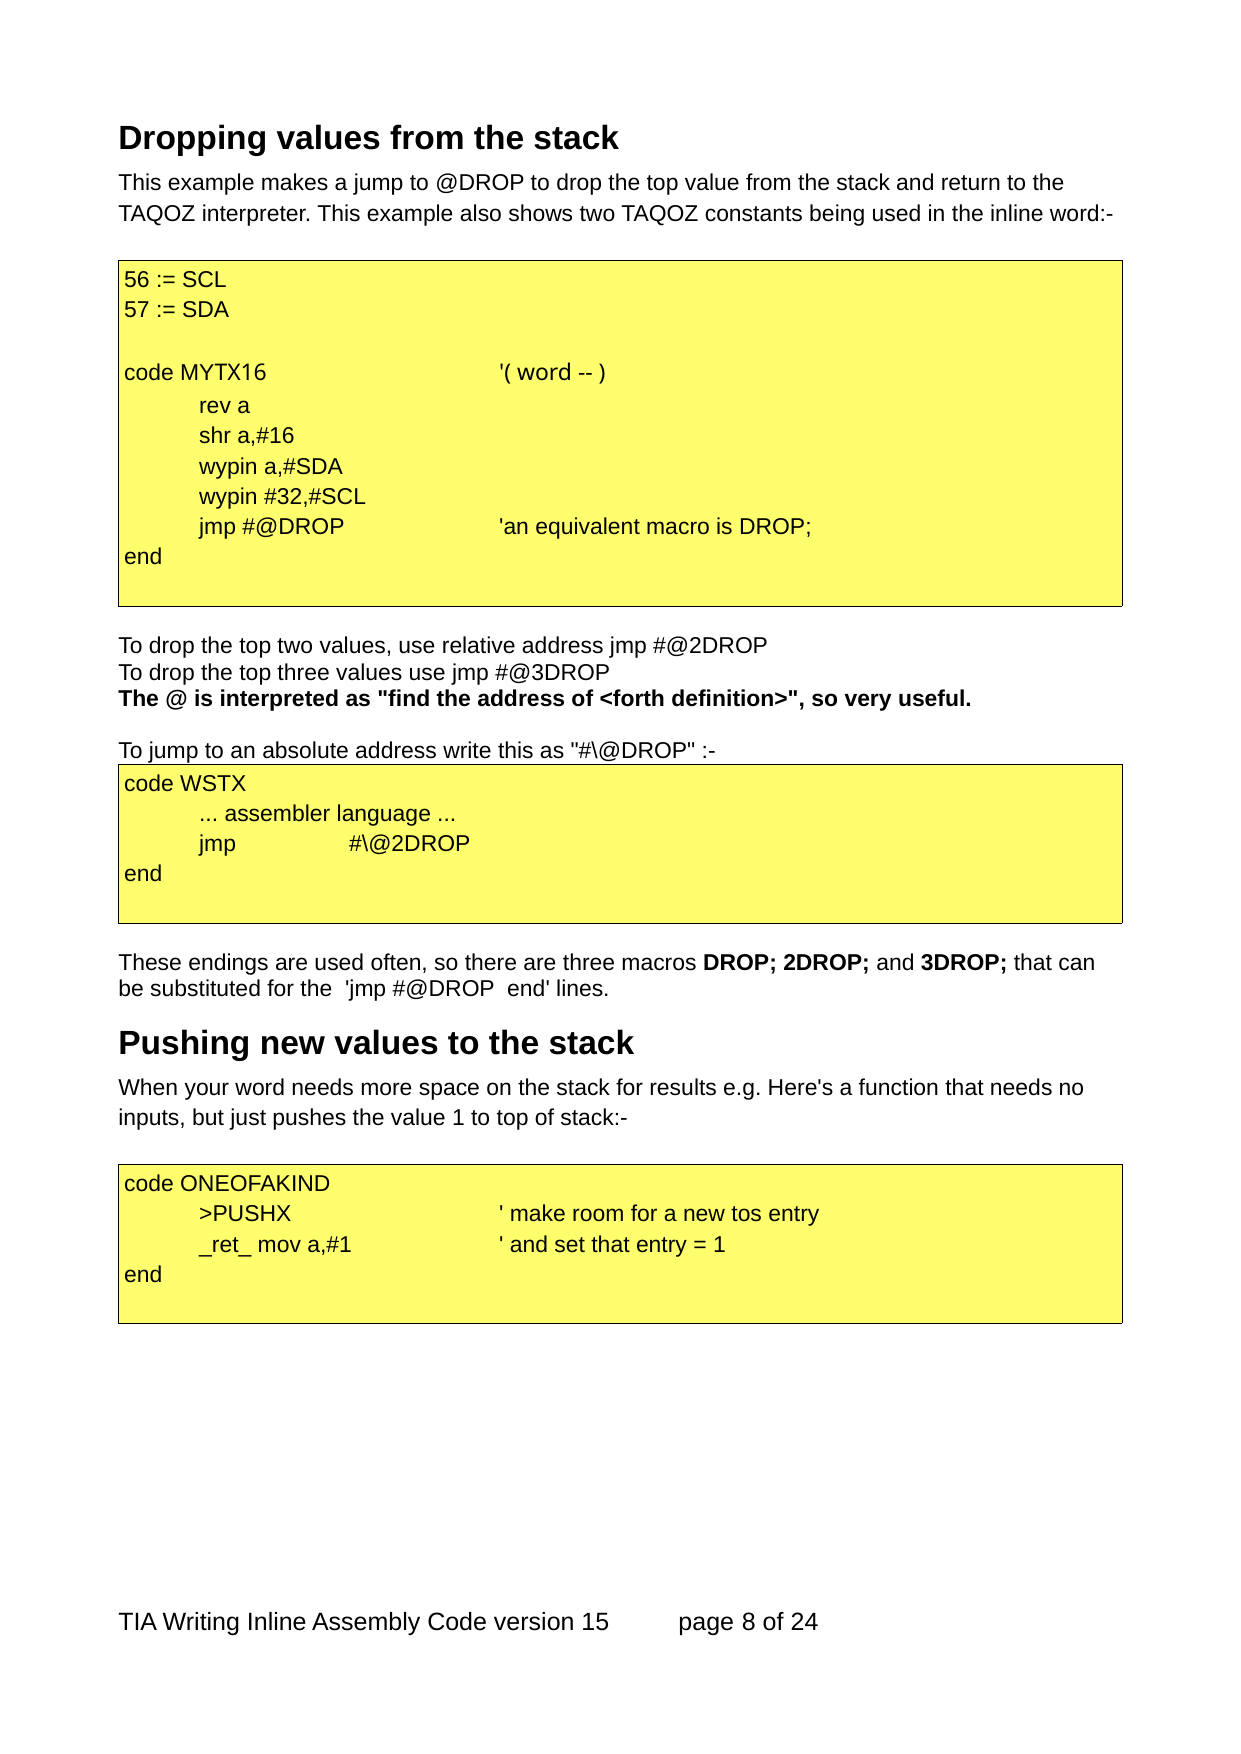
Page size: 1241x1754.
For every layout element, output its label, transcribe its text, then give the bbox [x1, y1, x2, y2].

subtitle Dropping values from the stack [118, 118, 1122, 157]
text The @ is interpreted as "find the address of <forth definition>", so very useful. [118, 685, 1122, 711]
text To drop the top three values use jmp #@3DROP [118, 658, 1122, 685]
table_header code WSTX ... assembler language ... jmp #\@2DROP end [119, 765, 1122, 923]
table_header 56 := SCL 57 := SDA code MYTX16 '( word -- ) rev a shr a,#16 wypin a,#SDA wypin #32,#SCL jmp #@DROP 'an equivalent macro is DROP; end [119, 261, 1122, 606]
text To jump to an absolute address write this as "#\@DROP" :- [118, 737, 1122, 764]
text To drop the top two values, use relative address jmp #@2DROP [118, 632, 1122, 658]
text These endings are used often, so there are three macros DROP; 2DROP; and 3DROP; that can be substituted for the 'jmp #@DROP end' lines. [118, 949, 1122, 1002]
subtitle Pushing new values to the stack [118, 1023, 1122, 1061]
text This example makes a jump to @DROP to drop the top value from the stack and return to the TAQOZ interpreter. This example also shows two TAQOZ constants being used in the inline word:- [118, 169, 1122, 226]
text When your word needs more space on the stack for results e.g. Here's a function that needs no inputs, but just pushes the value 1 to top of stack:- [118, 1074, 1122, 1130]
table_header code ONEOFAKIND >PUSHX ' make room for a new tos entry _ret_ mov a,#1 ' and set that entry = 1 end [119, 1165, 1122, 1323]
